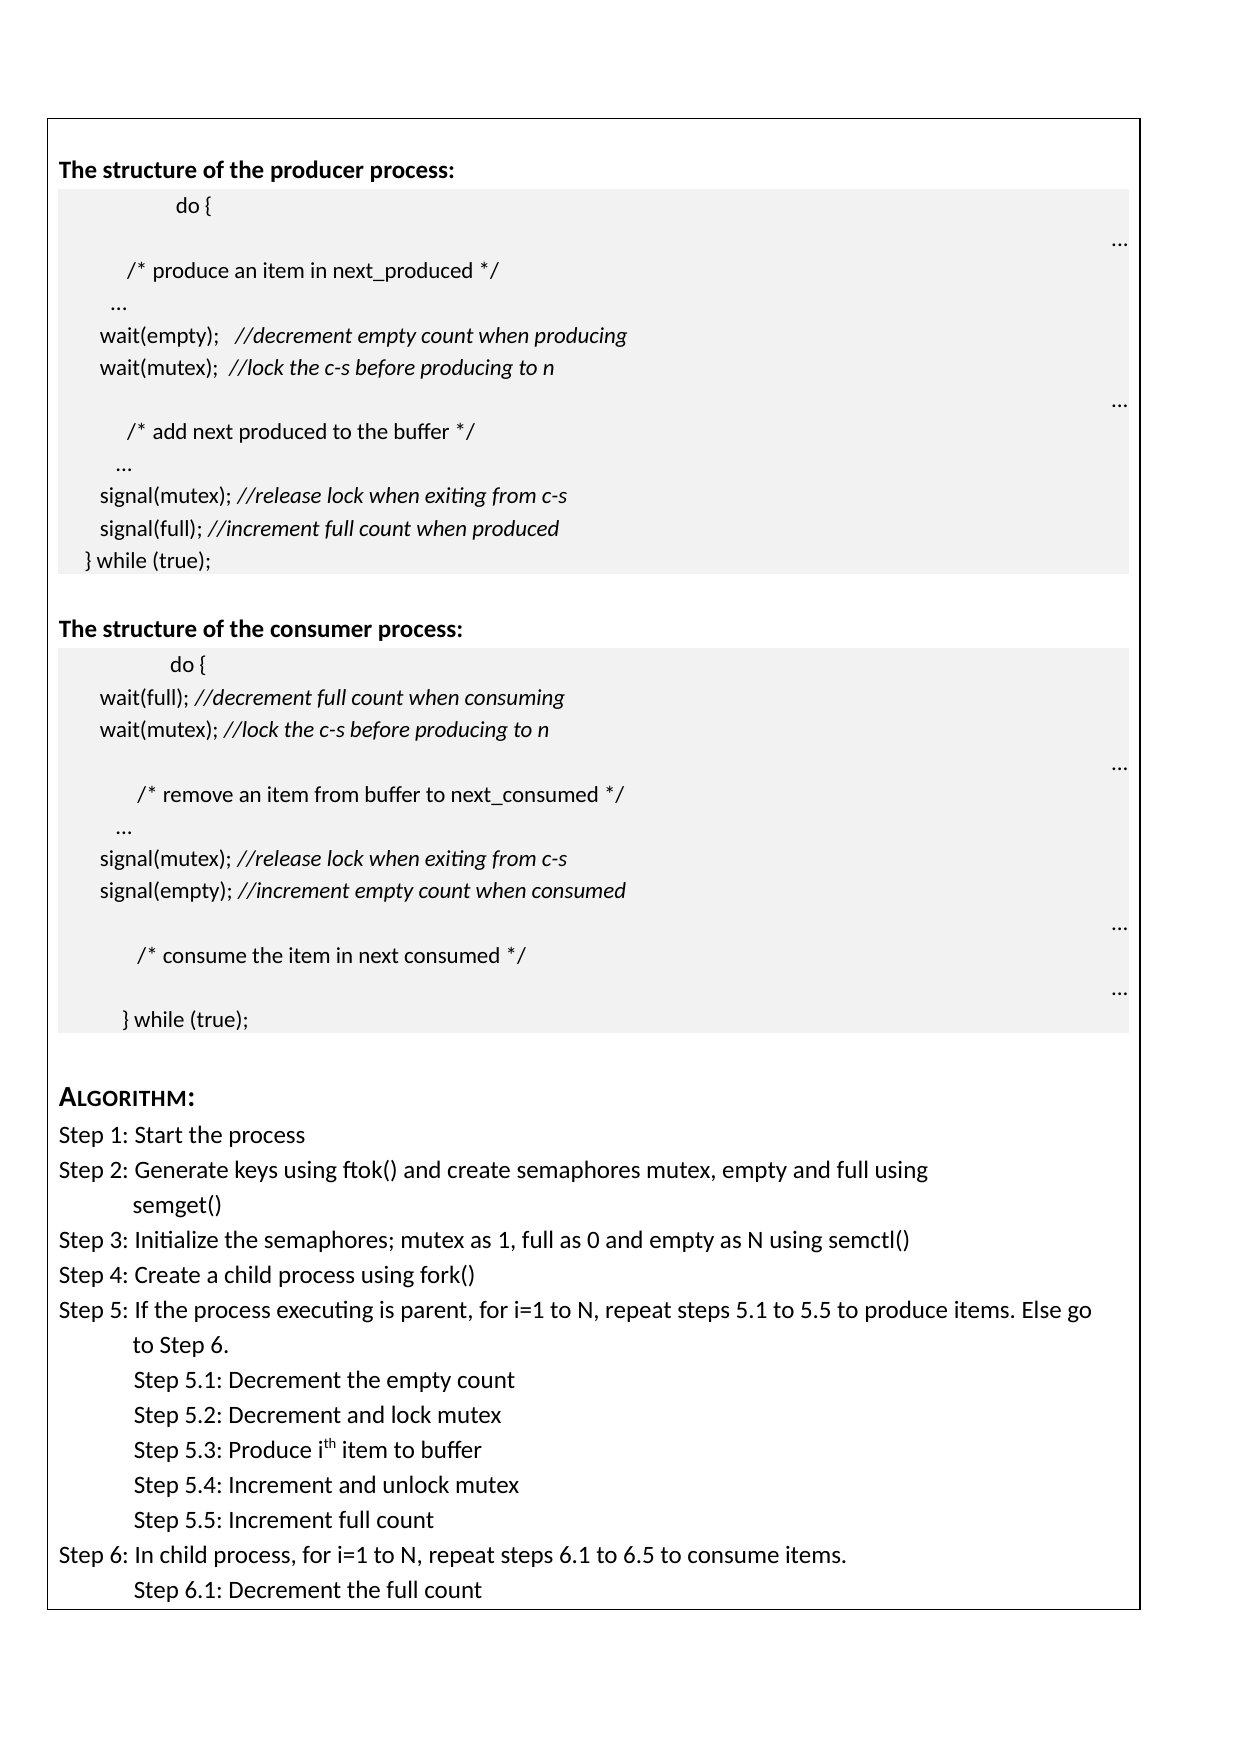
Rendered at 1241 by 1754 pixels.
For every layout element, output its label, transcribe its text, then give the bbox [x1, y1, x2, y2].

table_cell The structure of the producer process: do { ... /* produce an item in next_produced */ ... wait(empty); //decrement empty count when producing wait(mutex); //lock the c-s before producing to n ... /* add next produced to the buffer */ ... signal(mutex); //release lock when exiting from c-s signal(full); //increment full count when produced } while (true); The structure of the consumer process: do { wait(full); //decrement full count when consuming wait(mutex); //lock the c-s before producing to n ... /* remove an item from buffer to next_consumed */ ... signal(mutex); //release lock when exiting from c-s signal(empty); //increment empty count when consumed ... /* consume the item in next consumed */ ... } while (true); Algorithm: Step 1: Start the process Step 2: Generate keys using ftok() and create semaphores mutex, empty and full using semget() Step 3: Initialize the semaphores; mutex as 1, full as 0 and empty as N using semctl() Step 4: Create a child process using fork() Step 5: If the process executing is parent, for i=1 to N, repeat steps 5.1 to 5.5 to produce items. Else go to Step 6. Step 5.1: Decrement the empty count Step 5.2: Decrement and lock mutex Step 5.3: Produce ith item to buffer Step 5.4: Increment and unlock mutex Step 5.5: Increment full count Step 6: In child process, for i=1 to N, repeat steps 6.1 to 6.5 to consume items. Step 6.1: Decrement the full count [48, 119, 1139, 1609]
